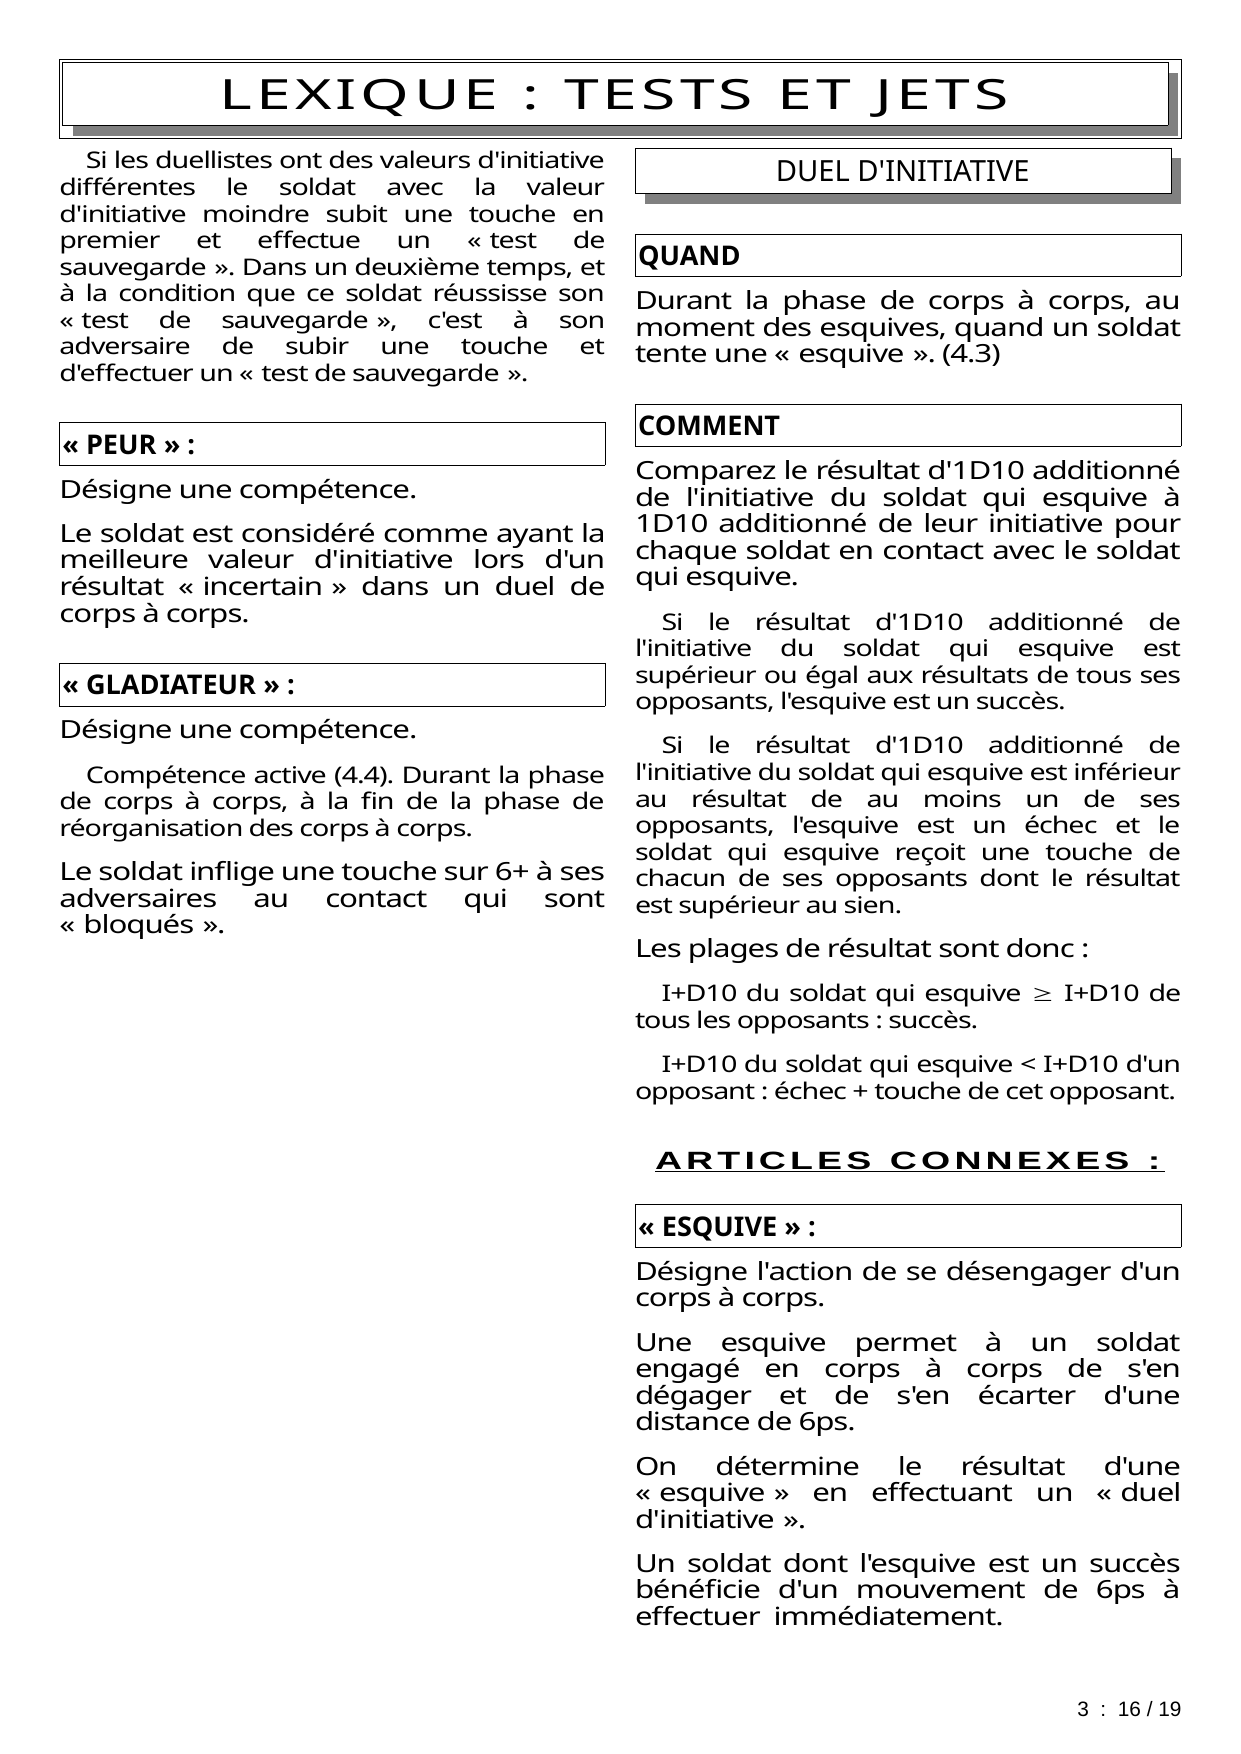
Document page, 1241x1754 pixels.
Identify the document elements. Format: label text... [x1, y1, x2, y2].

text I+D10 du soldat qui esquive  I+D10 de tous les opposants : succès. [635, 981, 1181, 1034]
title « Gladiateur » : [60, 664, 605, 706]
text Un soldat dont l'esquive est un succès bénéficie d'un mouvement de 6ps à effectuer immédiatement. [635, 1551, 1181, 1631]
title « peur » : [60, 423, 605, 465]
text On détermine le résultat d'une « esquive » en effectuant un « duel d'initiative ». [635, 1454, 1181, 1533]
text Si le résultat d'1D10 additionné de l'initiative du soldat qui esquive est supérieur ou égal aux résultats de tous ses opposants, l'esquive est un succès. [635, 609, 1181, 715]
text Comparez le résultat d'1D10 additionné de l'initiative du soldat qui esquive à 1D10 additionné de leur initiative pour chaque soldat en contact avec le soldat qui esquive. [635, 458, 1181, 591]
text Désigne une compétence. [59, 718, 605, 744]
text Les plages de résultat sont donc : [635, 936, 1181, 963]
title articles connexes : [635, 1146, 1181, 1174]
text Le soldat inflige une touche sur 6+ à ses adversaires au contact qui sont « bloqués ». [59, 859, 605, 939]
title Comment [636, 405, 1181, 446]
text Désigne l'action de se désengager d'un corps à corps. [635, 1259, 1181, 1312]
title Quand [636, 235, 1181, 276]
text Une esquive permet à un soldat engagé en corps à corps de s'en dégager et de s'en écarter d'une distance de 6ps. [635, 1330, 1181, 1436]
text Désigne une compétence. [59, 477, 605, 503]
title « esquive » : [636, 1205, 1181, 1247]
text Compétence active (4.4). Durant la phase de corps à corps, à la fin de la phase de réorganisation des corps à corps. [59, 762, 605, 842]
text I+D10 du soldat qui esquive < I+D10 d'un opposant : échec + touche de cet opposant. [635, 1051, 1181, 1104]
text Si les duellistes ont des valeurs d'initiative différentes le soldat avec la valeur d'initiative moindre subit une touche en premier et effectue un « test de sauvegarde ». Dans un deuxième temps, et à la condition que ce soldat réussisse son « test de sauvegarde », c'est à son adversaire de subir une touche et d'effectuer un « test de sauvegarde ». [59, 148, 605, 387]
text Durant la phase de corps à corps, au moment des esquives, quand un soldat tente une « esquive ». (4.3) [635, 288, 1181, 368]
text Le soldat est considéré comme ayant la meilleure valeur d'initiative lors d'un résultat « incertain » dans un duel de corps à corps. [59, 521, 605, 627]
title DUEL d'initiative [636, 149, 1171, 193]
text Si le résultat d'1D10 additionné de l'initiative du soldat qui esquive est inférieur au résultat de au moins un de ses opposants, l'esquive est un échec et le soldat qui esquive reçoit une touche de chacun de ses opposants dont le résultat est supérieur au sien. [635, 733, 1181, 919]
